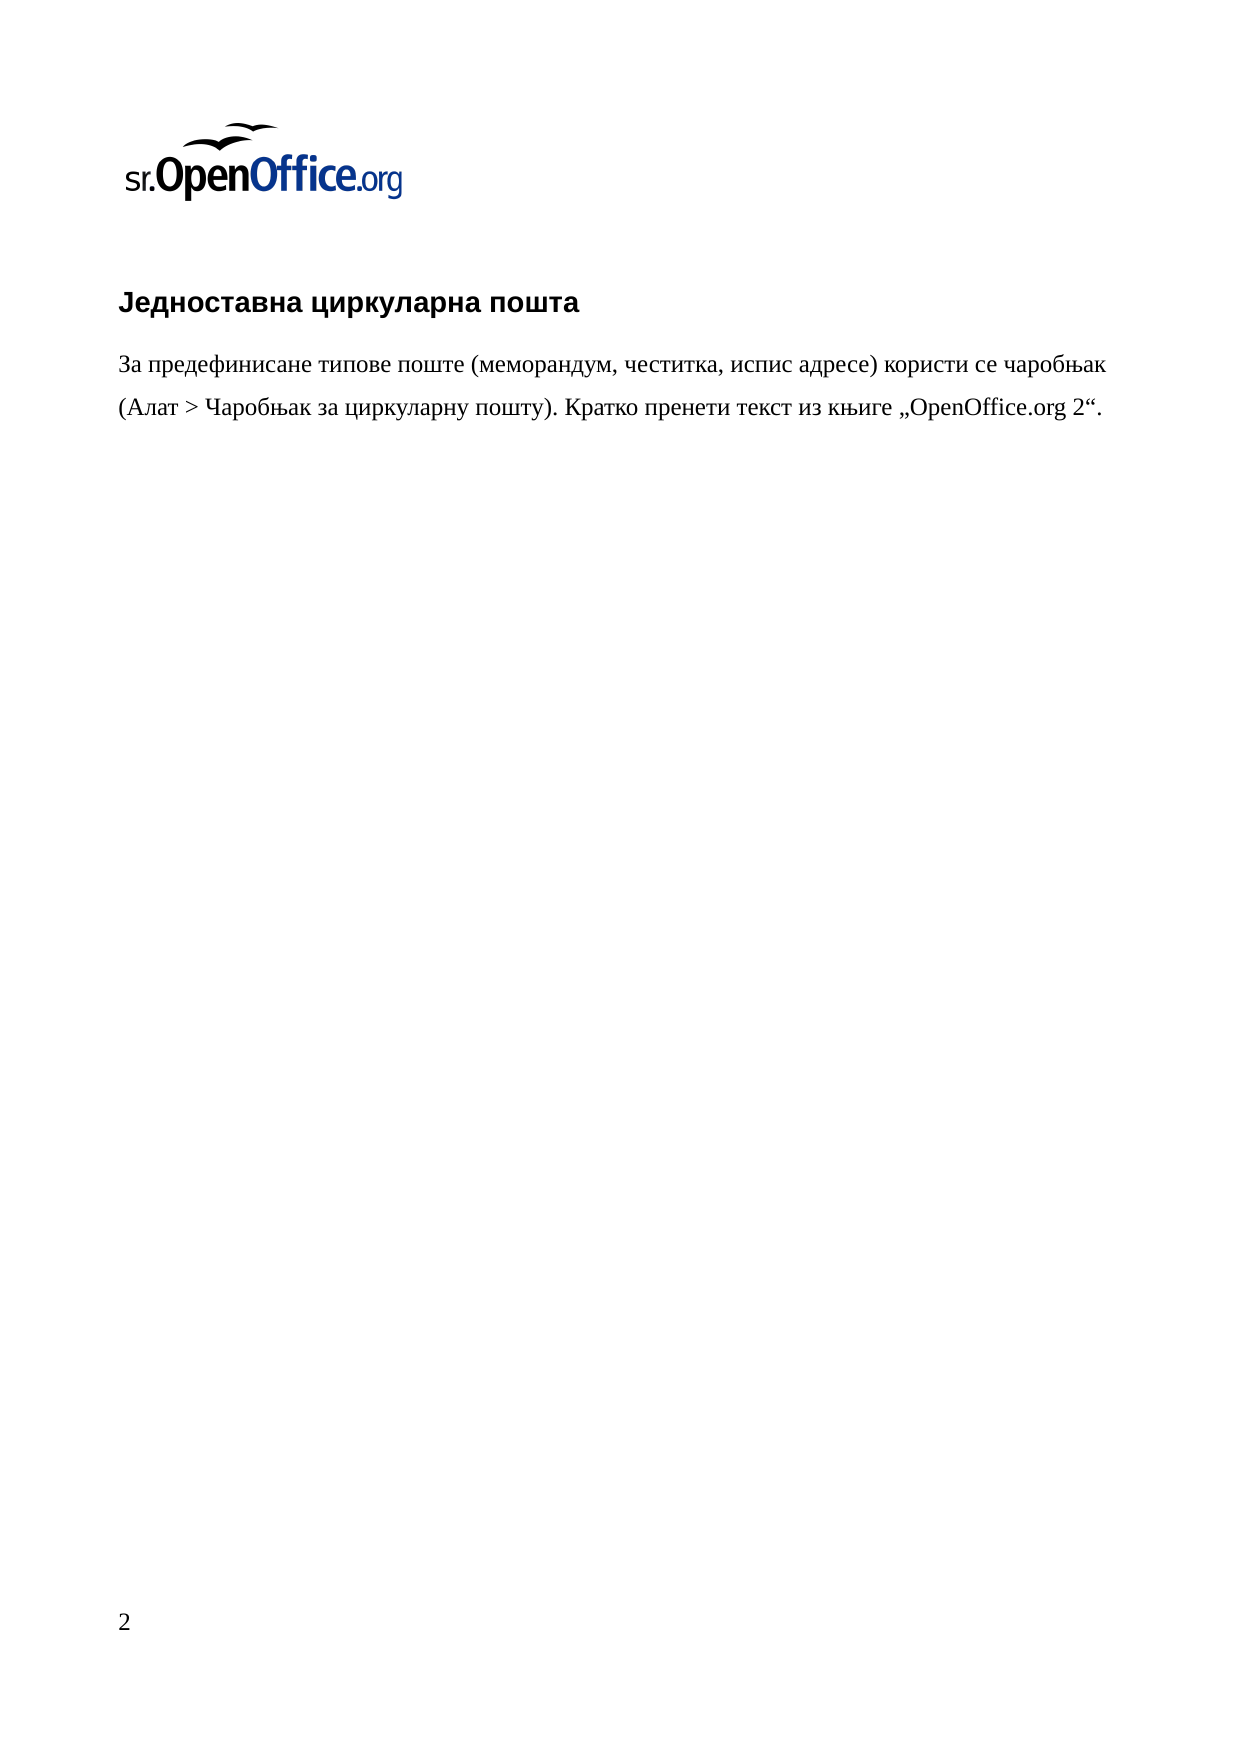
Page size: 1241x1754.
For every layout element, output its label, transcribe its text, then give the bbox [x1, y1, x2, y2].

subtitle Једноставна циркуларна пошта [118, 285, 1122, 318]
picture [124, 123, 402, 201]
text За предефинисане типове поште (меморандум, честитка, испис адресе) користи се чаробњак (Алат > Чаробњак за циркуларну пошту). Кратко пренети текст из књиге „OpenOffice.org 2“. [118, 349, 1122, 421]
